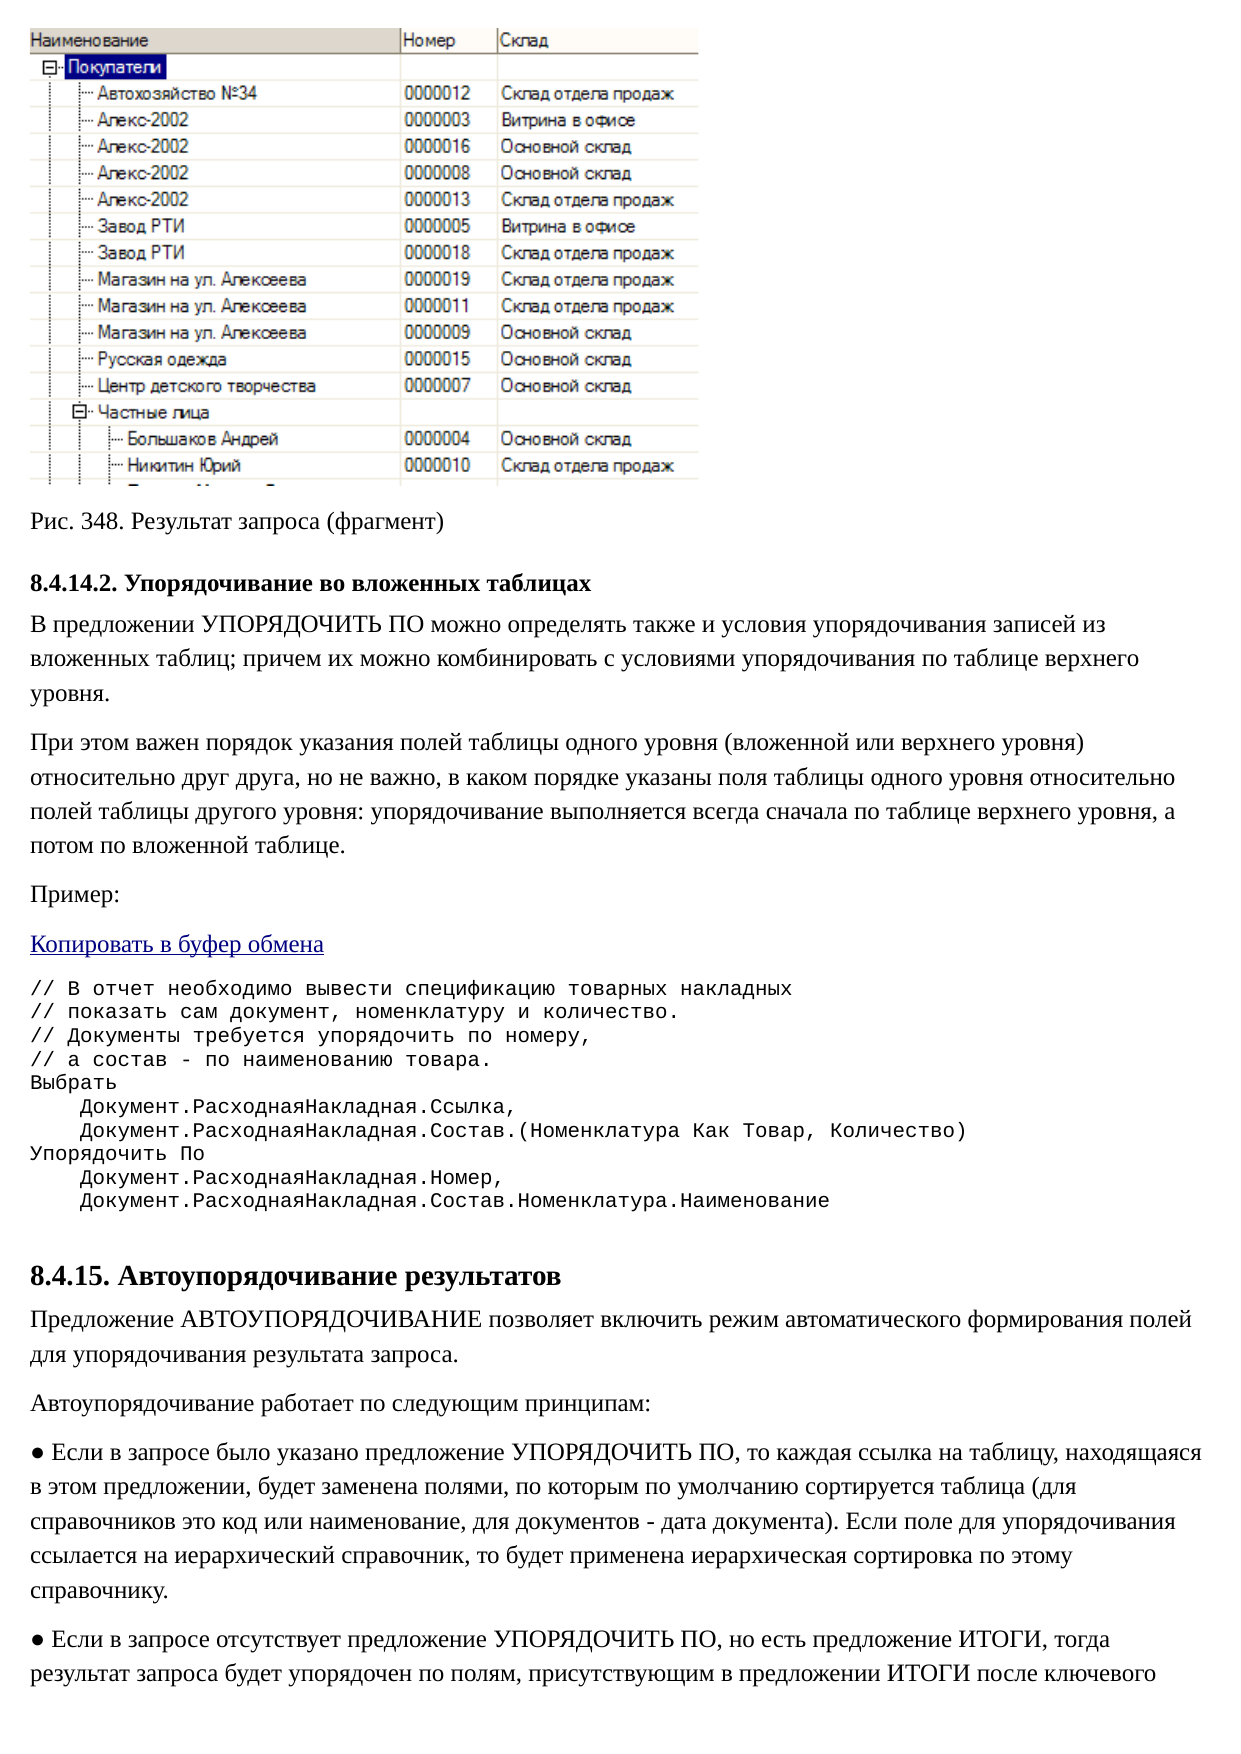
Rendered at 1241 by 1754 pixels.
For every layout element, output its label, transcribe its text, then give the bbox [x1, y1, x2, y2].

picture [29, 28, 699, 486]
text // В отчет необходимо вывести спецификацию товарных накладных [30, 978, 1211, 1001]
text Документ.РасходнаяНакладная.Состав.(Номенклатура Как Товар, Количество) [30, 1119, 1211, 1143]
text При этом важен порядок указания полей таблицы одного уровня (вложенной или верхнего уровня) относительно друг друга, но не важно, в каком порядке указаны поля таблицы одного уровня относительно полей таблицы другого уровня: упорядочивание выполняется всегда сначала по таблице верхнего уровня, а потом по вложенной таблице. [30, 727, 1211, 859]
text Предложение АВТОУПОРЯДОЧИВАНИЕ позволяет включить режим автоматического формирования полей для упорядочивания результата запроса. [30, 1304, 1211, 1367]
text Документ.РасходнаяНакладная.Номер, [30, 1167, 1211, 1191]
text // Документы требуется упорядочить по номеру, [30, 1025, 1211, 1049]
text // показать сам документ, номенклатуру и количество. [30, 1001, 1211, 1025]
text ● Если в запросе было указано предложение УПОРЯДОЧИТЬ ПО, то каждая ссылка на таблицу, находящаяся в этом предложении, будет заменена полями, по которым по умолчанию сортируется таблица (для справочников это код или наименование, для документов ‑ дата документа). Если поле для упорядочивания ссылается на иерархический справочник, то будет применена иерархическая сортировка по этому справочнику. [30, 1437, 1211, 1603]
text Копировать в буфер обмена [30, 929, 1211, 957]
text Автоупорядочивание работает по следующим принципам: [30, 1388, 1211, 1417]
text В предложении УПОРЯДОЧИТЬ ПО можно определять также и условия упорядочивания записей из вложенных таблиц; причем их можно комбинировать с условиями упорядочивания по таблице верхнего уровня. [30, 609, 1211, 707]
text Рис. 348. Результат запроса (фрагмент) [30, 506, 1211, 535]
text ● Если в запросе отсутствует предложение УПОРЯДОЧИТЬ ПО, но есть предложение ИТОГИ, тогда результат запроса будет упорядочен по полям, присутствующим в предложении ИТОГИ после ключевого [30, 1624, 1211, 1687]
text Упорядочить По [30, 1143, 1211, 1167]
text Выбрать [30, 1072, 1211, 1096]
text Документ.РасходнаяНакладная.Ссылка, [30, 1096, 1211, 1119]
text Документ.РасходнаяНакладная.Состав.Номенклатура.Наименование [30, 1191, 1211, 1214]
text Пример: [30, 879, 1211, 908]
subtitle 8.4.14.2. Упорядочивание во вложенных таблицах [30, 568, 1211, 597]
subtitle 8.4.15. Автоупорядочивание результатов [30, 1258, 1211, 1292]
text // а состав - по наименованию товара. [30, 1049, 1211, 1072]
